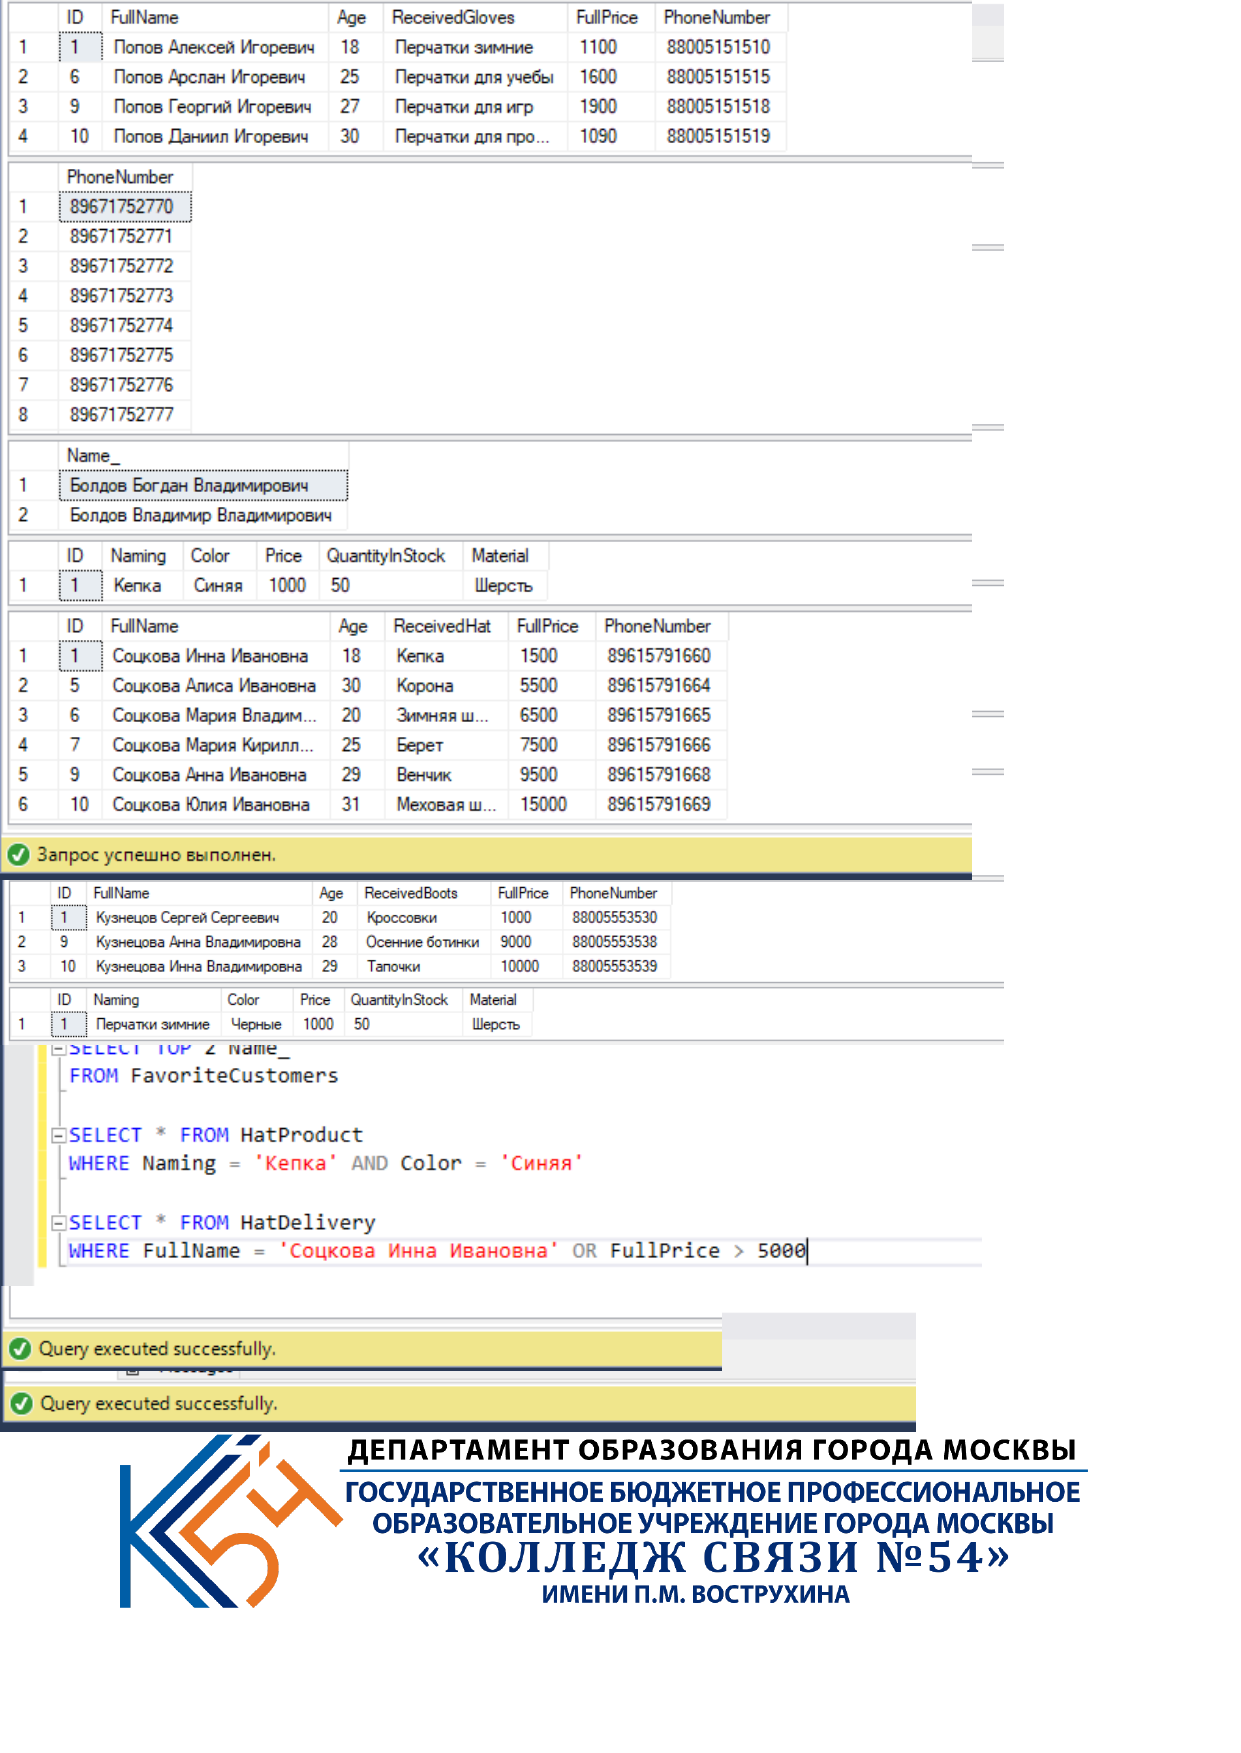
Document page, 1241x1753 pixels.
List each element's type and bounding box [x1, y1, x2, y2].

picture [0, 0, 1089, 1610]
